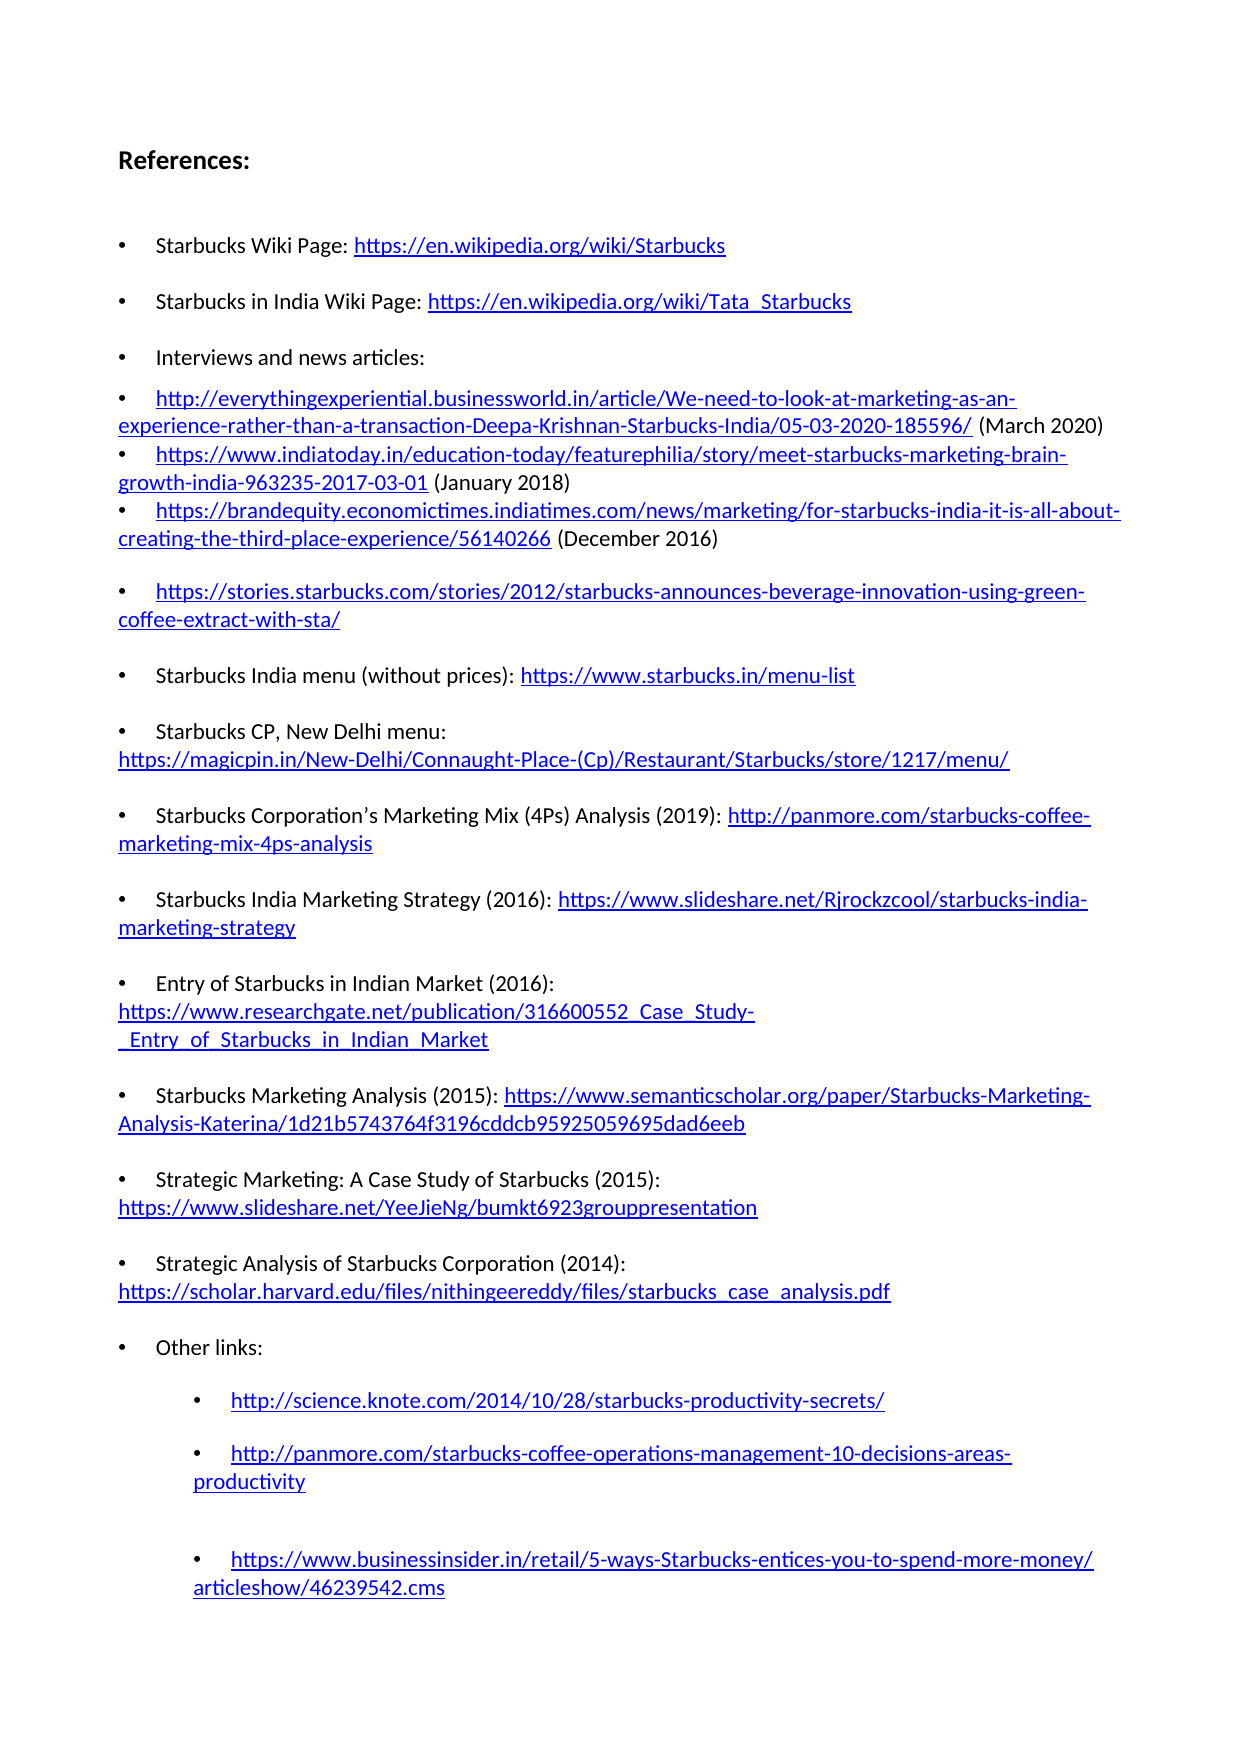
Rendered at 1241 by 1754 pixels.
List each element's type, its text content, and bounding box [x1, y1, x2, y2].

list Starbucks India Marketing Strategy (2016): https://www.slideshare.net/Rjrockzcool/starbucks-india-marketing-strategy [81, 885, 1122, 969]
list https://brandequity.economictimes.indiatimes.com/news/marketing/for-starbucks-india-it-is-all-about-creating-the-third-place-experience/56140266 (December 2016) [81, 496, 1122, 552]
list Starbucks Wiki Page: https://en.wikipedia.org/wiki/Starbucks [81, 231, 1122, 287]
list Entry of Starbucks in Indian Market (2016): https://www.researchgate.net/publication/316600552_Case_Study-_Entry_of_Starbucks_in_Indian_Market [81, 969, 1122, 1081]
list Starbucks CP, New Delhi menu: https://magicpin.in/New-Delhi/Connaught-Place-(Cp)/Restaurant/Starbucks/store/1217/menu/ [81, 717, 1122, 801]
list Starbucks India menu (without prices): https://www.starbucks.in/menu-list [81, 661, 1122, 717]
list Interviews and news articles: [81, 343, 1122, 371]
list Starbucks Marketing Analysis (2015): https://www.semanticscholar.org/paper/Starbucks-Marketing-Analysis-Katerina/1d21b5743764f3196cddcb95925059695dad6eeb [81, 1081, 1122, 1165]
list http://panmore.com/starbucks-coffee-operations-management-10-decisions-areas-productivity [156, 1439, 1122, 1495]
text References: [118, 143, 1122, 176]
list Strategic Marketing: A Case Study of Starbucks (2015): https://www.slideshare.net/YeeJieNg/bumkt6923grouppresentation [81, 1165, 1122, 1249]
list https://www.businessinsider.in/retail/5-ways-Starbucks-entices-you-to-spend-more-money/articleshow/46239542.cms [156, 1545, 1122, 1601]
list https://stories.starbucks.com/stories/2012/starbucks-announces-beverage-innovation-using-green-coffee-extract-with-sta/ [81, 577, 1122, 661]
list Starbucks in India Wiki Page: https://en.wikipedia.org/wiki/Tata_Starbucks [81, 287, 1122, 343]
list Starbucks Corporation’s Marketing Mix (4Ps) Analysis (2019): http://panmore.com/starbucks-coffee-marketing-mix-4ps-analysis [81, 801, 1122, 885]
list https://www.indiatoday.in/education-today/featurephilia/story/meet-starbucks-marketing-brain-growth-india-963235-2017-03-01 (January 2018) [81, 440, 1122, 496]
list Strategic Analysis of Starbucks Corporation (2014): https://scholar.harvard.edu/files/nithingeereddy/files/starbucks_case_analysis.pdf [81, 1249, 1122, 1333]
list http://everythingexperiential.businessworld.in/article/We-need-to-look-at-marketing-as-an-experience-rather-than-a-transaction-Deepa-Krishnan-Starbucks-India/05-03-2020-185596/ (March 2020) [81, 384, 1122, 440]
list http://science.knote.com/2014/10/28/starbucks-productivity-secrets/ [156, 1386, 1122, 1414]
list Other links: [81, 1333, 1122, 1361]
